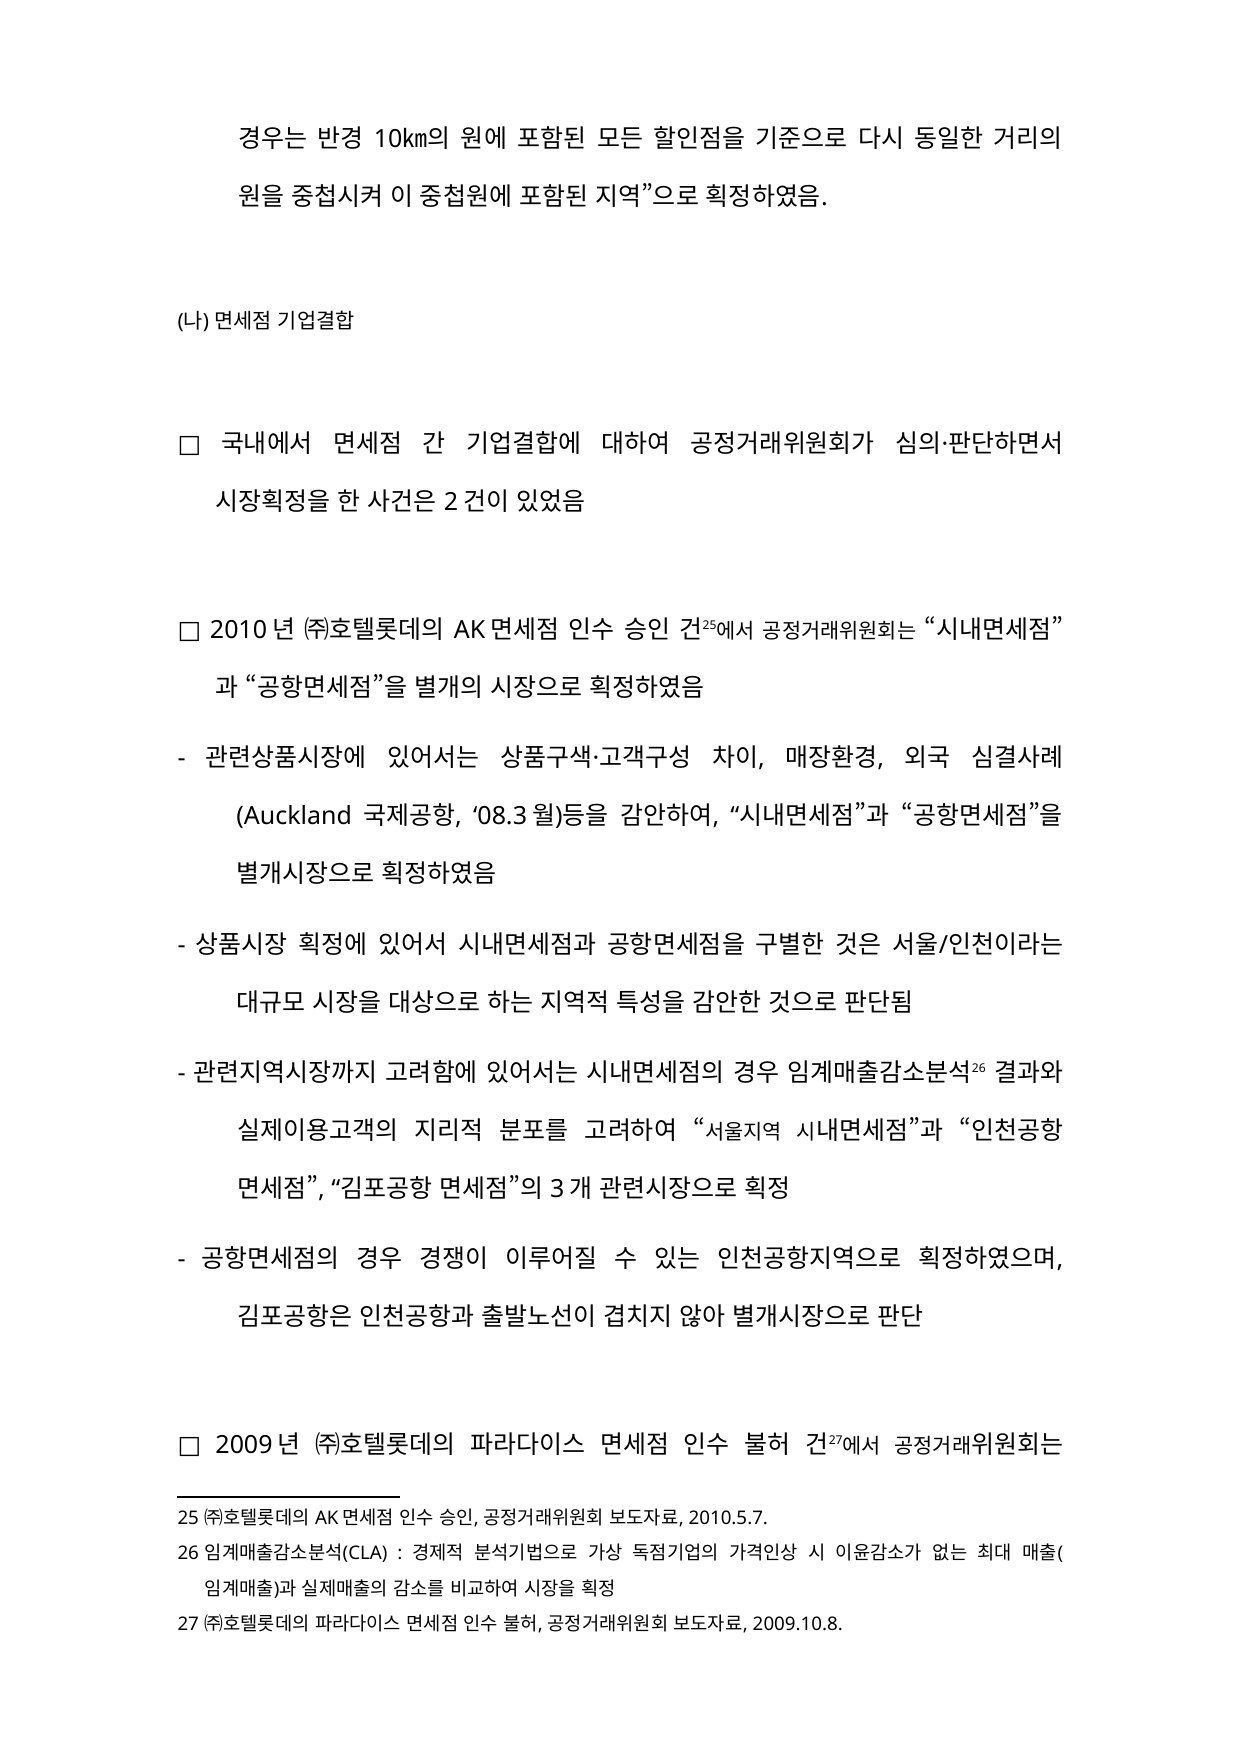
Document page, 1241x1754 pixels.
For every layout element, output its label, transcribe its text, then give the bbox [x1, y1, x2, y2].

text - 관련상품시장에 있어서는 상품구색·고객구성 차이, 매장환경, 외국 심결사례(Auckland 국제공항, ‘08.3월)등을 감안하여, “시내면세점”과 “공항면세점”을 별개시장으로 획정하였음 [177, 738, 1063, 890]
text - 상품시장 획정에 있어서 시내면세점과 공항면세점을 구별한 것은 서울/인천이라는 대규모 시장을 대상으로 하는 지역적 특성을 감안한 것으로 판단됨 [177, 924, 1063, 1018]
text 임계매출감소분석(CLA) : 경제적 분석기법으로 가상 독점기업의 가격인상 시 이윤감소가 없는 최대 매출(임계매출)과 실제매출의 감소를 비교하여 시장을 획정 [177, 1538, 1063, 1601]
text □ 2009년 ㈜호텔롯데의 파라다이스 면세점 인수 불허 건에서 공정거래위원회는 [177, 1425, 1063, 1461]
text □ 2010년 ㈜호텔롯데의 AK면세점 인수 승인 건에서 공정거래위원회는 “시내면세점”과 “공항면세점”을 별개의 시장으로 획정하였음 [177, 609, 1063, 704]
text (나) 면세점 기업결합 [177, 304, 1063, 335]
text □ 국내에서 면세점 간 기업결합에 대하여 공정거래위원회가 심의·판단하면서 시장획정을 한 사건은 2건이 있었음 [177, 423, 1063, 517]
text - 공항면세점의 경우 경쟁이 이루어질 수 있는 인천공항지역으로 획정하였으며, 김포공항은 인천공항과 출발노선이 겹치지 않아 별개시장으로 판단 [177, 1239, 1063, 1333]
text ㈜호텔롯데의 파라다이스 면세점 인수 불허, 공정거래위원회 보도자료, 2009.10.8. [177, 1609, 1063, 1636]
text 경우는 반경 10㎞의 원에 포함된 모든 할인점을 기준으로 다시 동일한 거리의 원을 중첩시켜 이 중첩원에 포함된 지역”으로 획정하였음. [177, 118, 1063, 212]
text - 관련지역시장까지 고려함에 있어서는 시내면세점의 경우 임계매출감소분석 결과와 실제이용고객의 지리적 분포를 고려하여 “서울지역 시내면세점”과 “인천공항 면세점”, “김포공항 면세점”의 3개 관련시장으로 획정 [177, 1052, 1063, 1204]
text ㈜호텔롯데의 AK면세점 인수 승인, 공정거래위원회 보도자료, 2010.5.7. [177, 1503, 1063, 1530]
